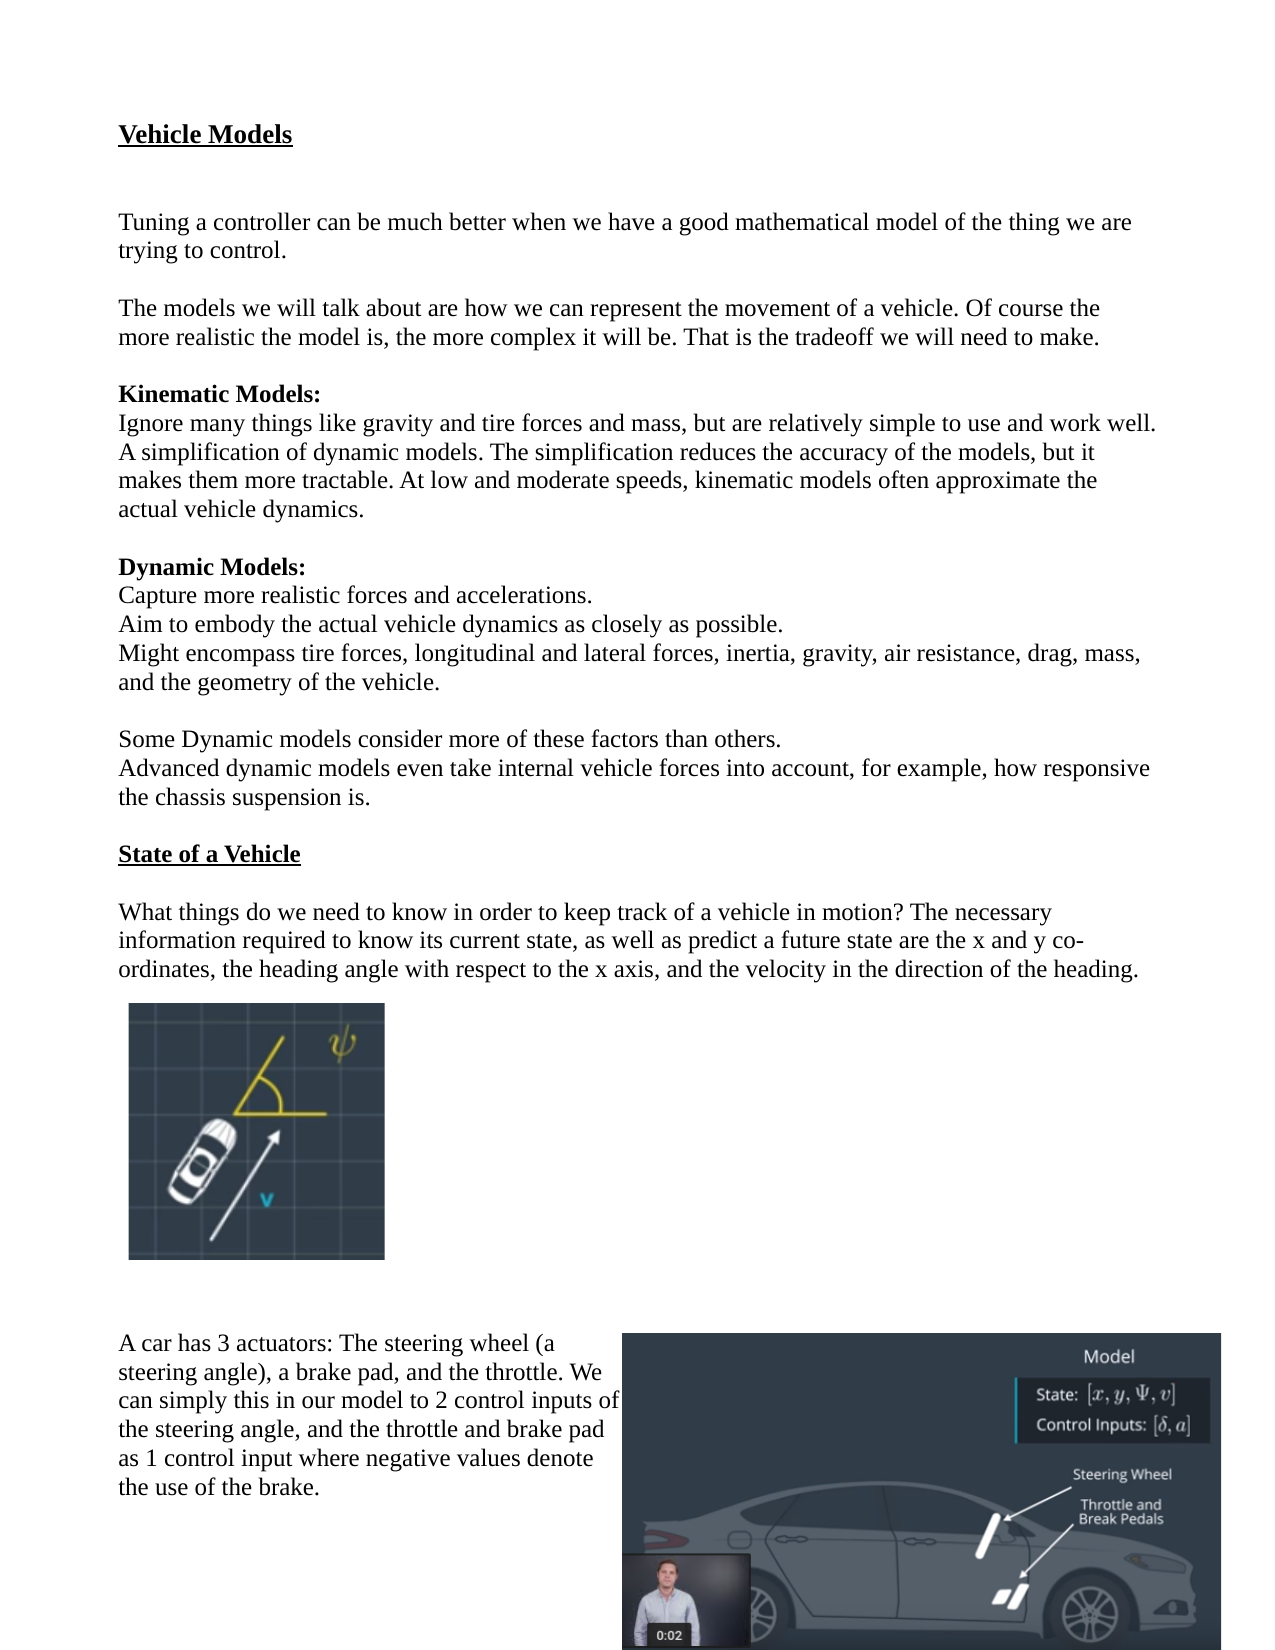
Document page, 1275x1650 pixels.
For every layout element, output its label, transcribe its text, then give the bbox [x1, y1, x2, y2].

text A simplification of dynamic models. The simplification reduces the accuracy of the models, but it makes them more tractable. At low and moderate speeds, kinematic models often approximate the actual vehicle dynamics. [118, 437, 1157, 523]
text State of a Vehicle [118, 839, 1157, 868]
picture [128, 1003, 385, 1260]
text Capture more realistic forces and accelerations. [118, 581, 1157, 609]
picture [622, 1333, 1222, 1650]
text Tuning a controller can be much better when we have a good mathematical model of the thing we are trying to control. [118, 207, 1157, 264]
text What things do we need to know in order to keep track of a vehicle in motion? The necessary information required to know its current state, as well as predict a future state are the x and y co-ordinates, the heading angle with respect to the x axis, and the velocity in the direction of the heading. [118, 897, 1157, 983]
text Might encompass tire forces, longitudinal and lateral forces, inertia, gravity, air resistance, drag, mass, and the geometry of the vehicle. [118, 638, 1157, 696]
text Some Dynamic models consider more of these factors than others. [118, 724, 1157, 753]
text A car has 3 actuators: The steering wheel (a steering angle), a brake pad, and the throttle. We can simply this in our model to 2 control inputs of the steering angle, and the throttle and brake pad as 1 control input where negative values denote the use of the brake. [118, 1328, 1157, 1501]
text Vehicle Models [118, 118, 1157, 149]
text The models we will talk about are how we can represent the movement of a vehicle. Of course the more realistic the model is, the more complex it will be. That is the tradeoff we will need to make. [118, 293, 1157, 351]
text Ignore many things like gravity and tire forces and mass, but are relatively simple to use and work well. [118, 408, 1157, 437]
text Aim to embody the actual vehicle dynamics as closely as possible. [118, 609, 1157, 638]
text Advanced dynamic models even take internal vehicle forces into account, for example, how responsive the chassis suspension is. [118, 753, 1157, 811]
text Dynamic Models: [118, 552, 1157, 581]
text Kinematic Models: [118, 379, 1157, 408]
